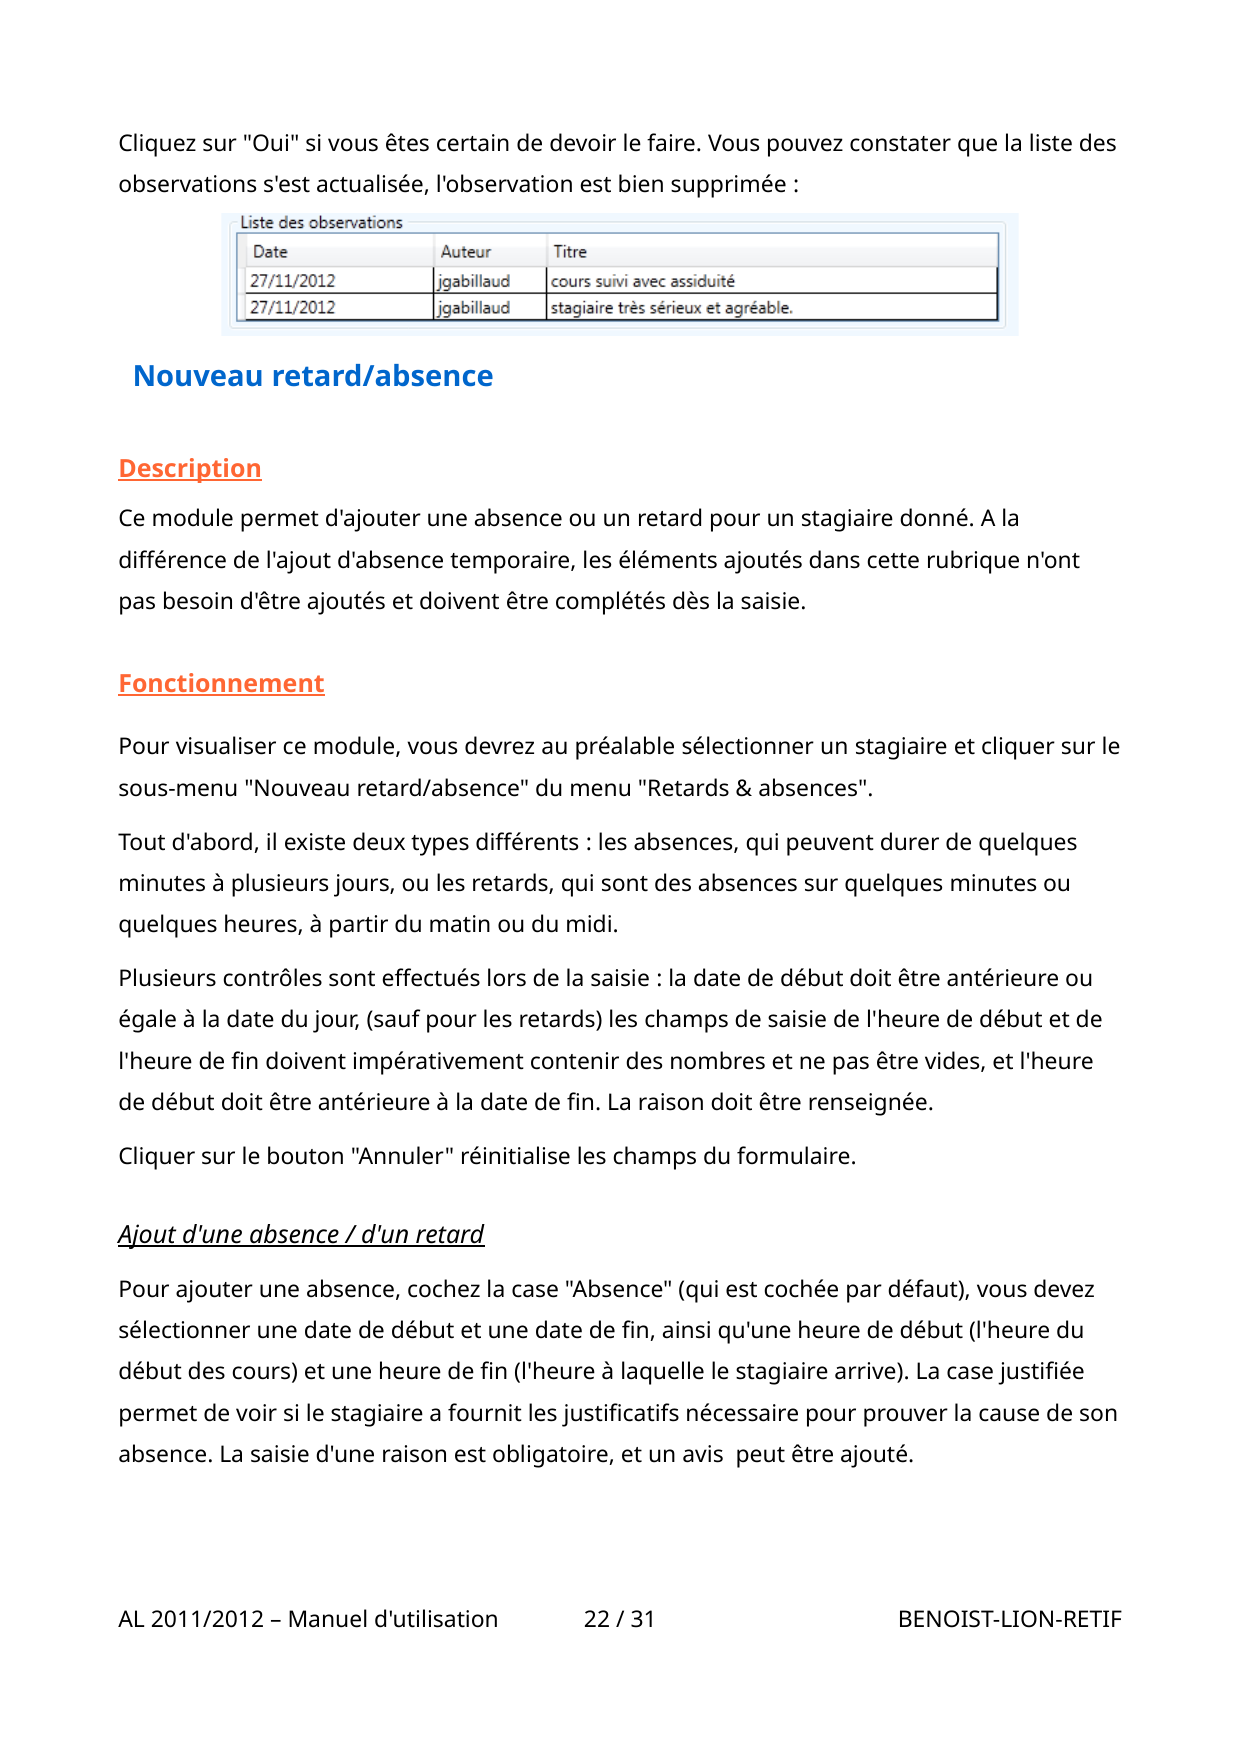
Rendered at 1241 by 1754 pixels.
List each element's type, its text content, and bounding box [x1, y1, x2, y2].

subtitle Description [118, 444, 1122, 485]
text Tout d'abord, il existe deux types différents : les absences, qui peuvent durer de quelques minutes à plusieurs jours, ou les retards, qui sont des absences sur quelques minutes ou quelques heures, à partir du matin ou du midi. [118, 817, 1122, 941]
text Ce module permet d'ajouter une absence ou un retard pour un stagiaire donné. A la différence de l'ajout d'absence temporaire, les éléments ajoutés dans cette rubrique n'ont pas besoin d'être ajoutés et doivent être complétés dès la saisie. [118, 494, 1122, 618]
text Pour ajouter une absence, cochez la case "Absence" (qui est cochée par défaut), vous devez sélectionner une date de début et une date de fin, ainsi qu'une heure de début (l'heure du début des cours) et une heure de fin (l'heure à laquelle le stagiaire arrive). La case justifiée permet de voir si le stagiaire a fournit les justificatifs nécessaire pour prouver la cause de son absence. La saisie d'une raison est obligatoire, et un avis peut être ajouté. [118, 1264, 1122, 1471]
text Cliquer sur le bouton "Annuler" réinitialise les champs du formulaire. [118, 1131, 1122, 1173]
picture [221, 213, 1019, 336]
subtitle Nouveau retard/absence [132, 213, 1122, 395]
text Plusieurs contrôles sont effectués lors de la saisie : la date de début doit être antérieure ou égale à la date du jour, (sauf pour les retards) les champs de saisie de l'heure de début et de l'heure de fin doivent impérativement contenir des nombres et ne pas être vides, et l'heure de début doit être antérieure à la date de fin. La raison doit être renseignée. [118, 953, 1122, 1119]
text Pour visualiser ce module, vous devrez au préalable sélectionner un stagiaire et cliquer sur le sous-menu "Nouveau retard/absence" du menu "Retards & absences". [118, 722, 1122, 804]
subtitle Fonctionnement [118, 659, 1122, 701]
subtitle Ajout d'une absence / d'un retard [118, 1210, 1122, 1252]
text Cliquez sur "Oui" si vous êtes certain de devoir le faire. Vous pouvez constater que la liste des observations s'est actualisée, l'observation est bien supprimée : [118, 118, 1122, 201]
